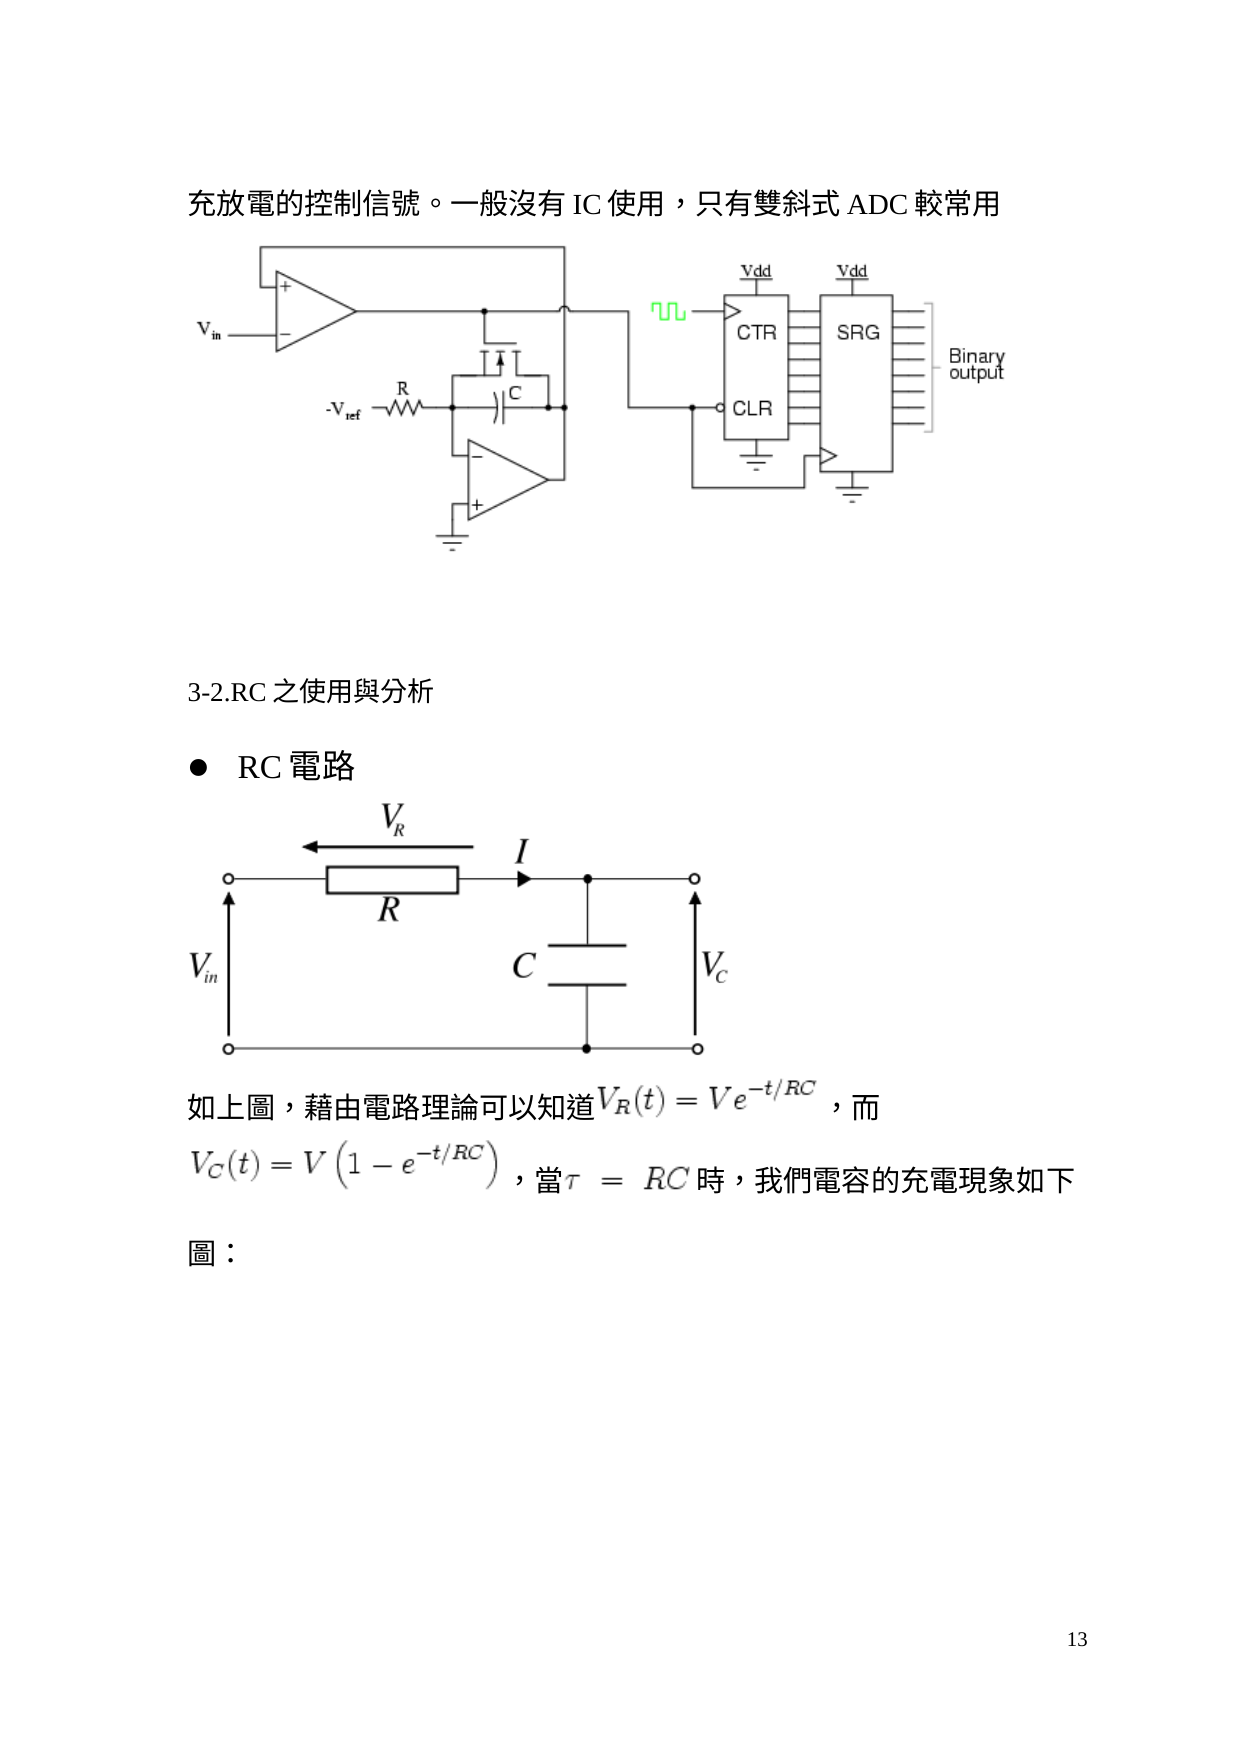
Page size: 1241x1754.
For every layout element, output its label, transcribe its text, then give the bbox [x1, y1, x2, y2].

picture [563, 1164, 696, 1191]
list RC電路 [187, 727, 1087, 802]
picture [596, 1076, 823, 1119]
picture [187, 239, 1013, 560]
picture [187, 1139, 505, 1191]
text 充放電的控制信號。一般沒有IC使用，只有雙斜式ADC較常用 [187, 164, 1087, 239]
text 如上圖，藉由電路理論可以知道，而，當時，我們電容的充電現象如下圖： [187, 1064, 1087, 1289]
text 3-2.RC之使用與分析 [187, 652, 1087, 727]
picture [187, 802, 732, 1059]
